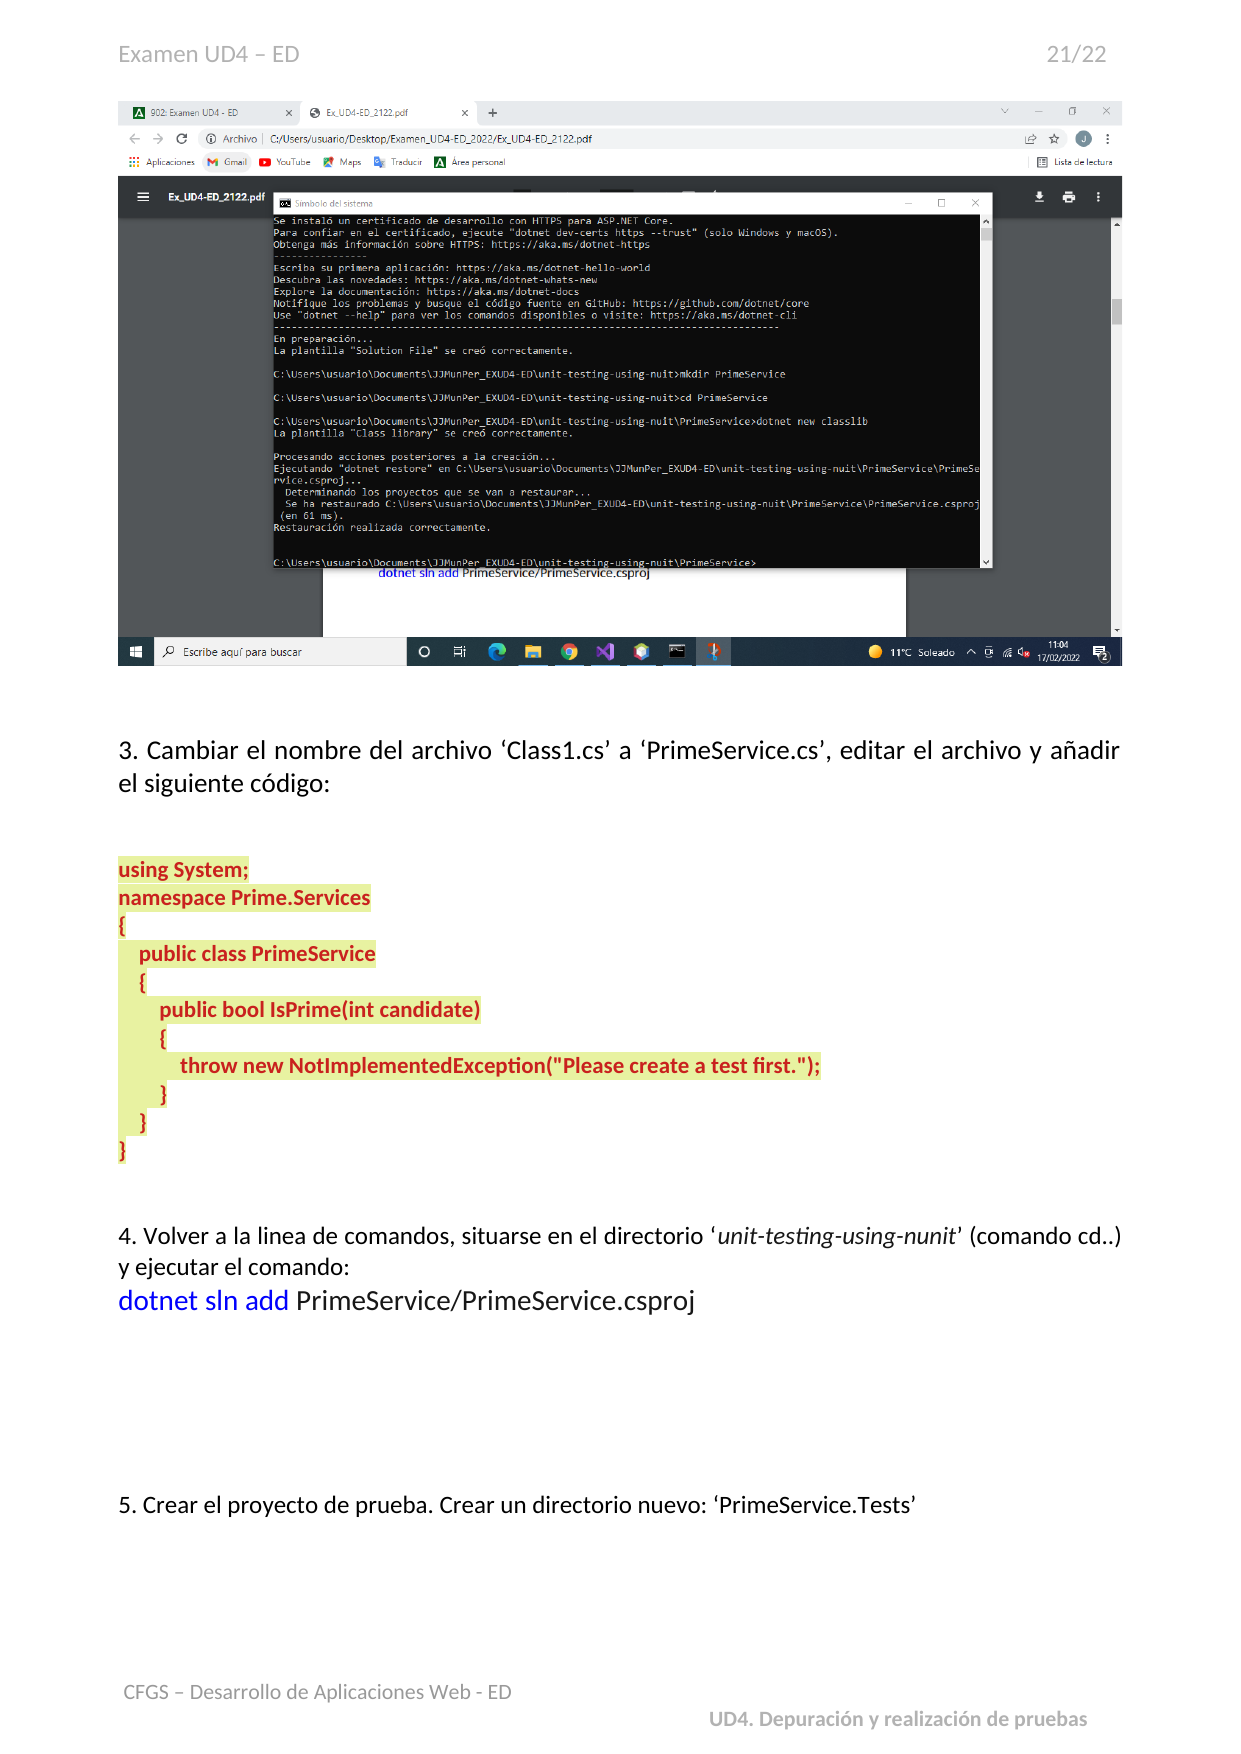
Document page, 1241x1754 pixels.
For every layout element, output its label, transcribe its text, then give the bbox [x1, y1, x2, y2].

text } [118, 1136, 1122, 1164]
text using System; [118, 856, 1122, 883]
text { [118, 968, 1122, 996]
picture [118, 101, 1123, 666]
text } [118, 1080, 1122, 1108]
text } [118, 1108, 1122, 1136]
text 4. Volver a la linea de comandos, situarse en el directorio ‘unit-testing-using-nunit’ (comando cd..) y ejecutar el comando: [118, 1221, 1122, 1282]
text public class PrimeService [118, 939, 1122, 968]
text namespace Prime.Services [118, 883, 1122, 912]
text 5. Crear el proyecto de prueba. Crear un directorio nuevo: ‘PrimeService.Tests’ [118, 1490, 1122, 1520]
text { [118, 1024, 1122, 1052]
text dotnet sln add PrimeService/PrimeService.csproj [118, 1282, 1122, 1317]
text { [118, 912, 1122, 939]
text 3. Cambiar el nombre del archivo ‘Class1.cs’ a ‘PrimeService.cs’, editar el archivo y añadir el siguiente código: [118, 733, 1122, 799]
text throw new NotImplementedException("Please create a test first."); [118, 1052, 1122, 1080]
text public bool IsPrime(int candidate) [118, 996, 1122, 1024]
